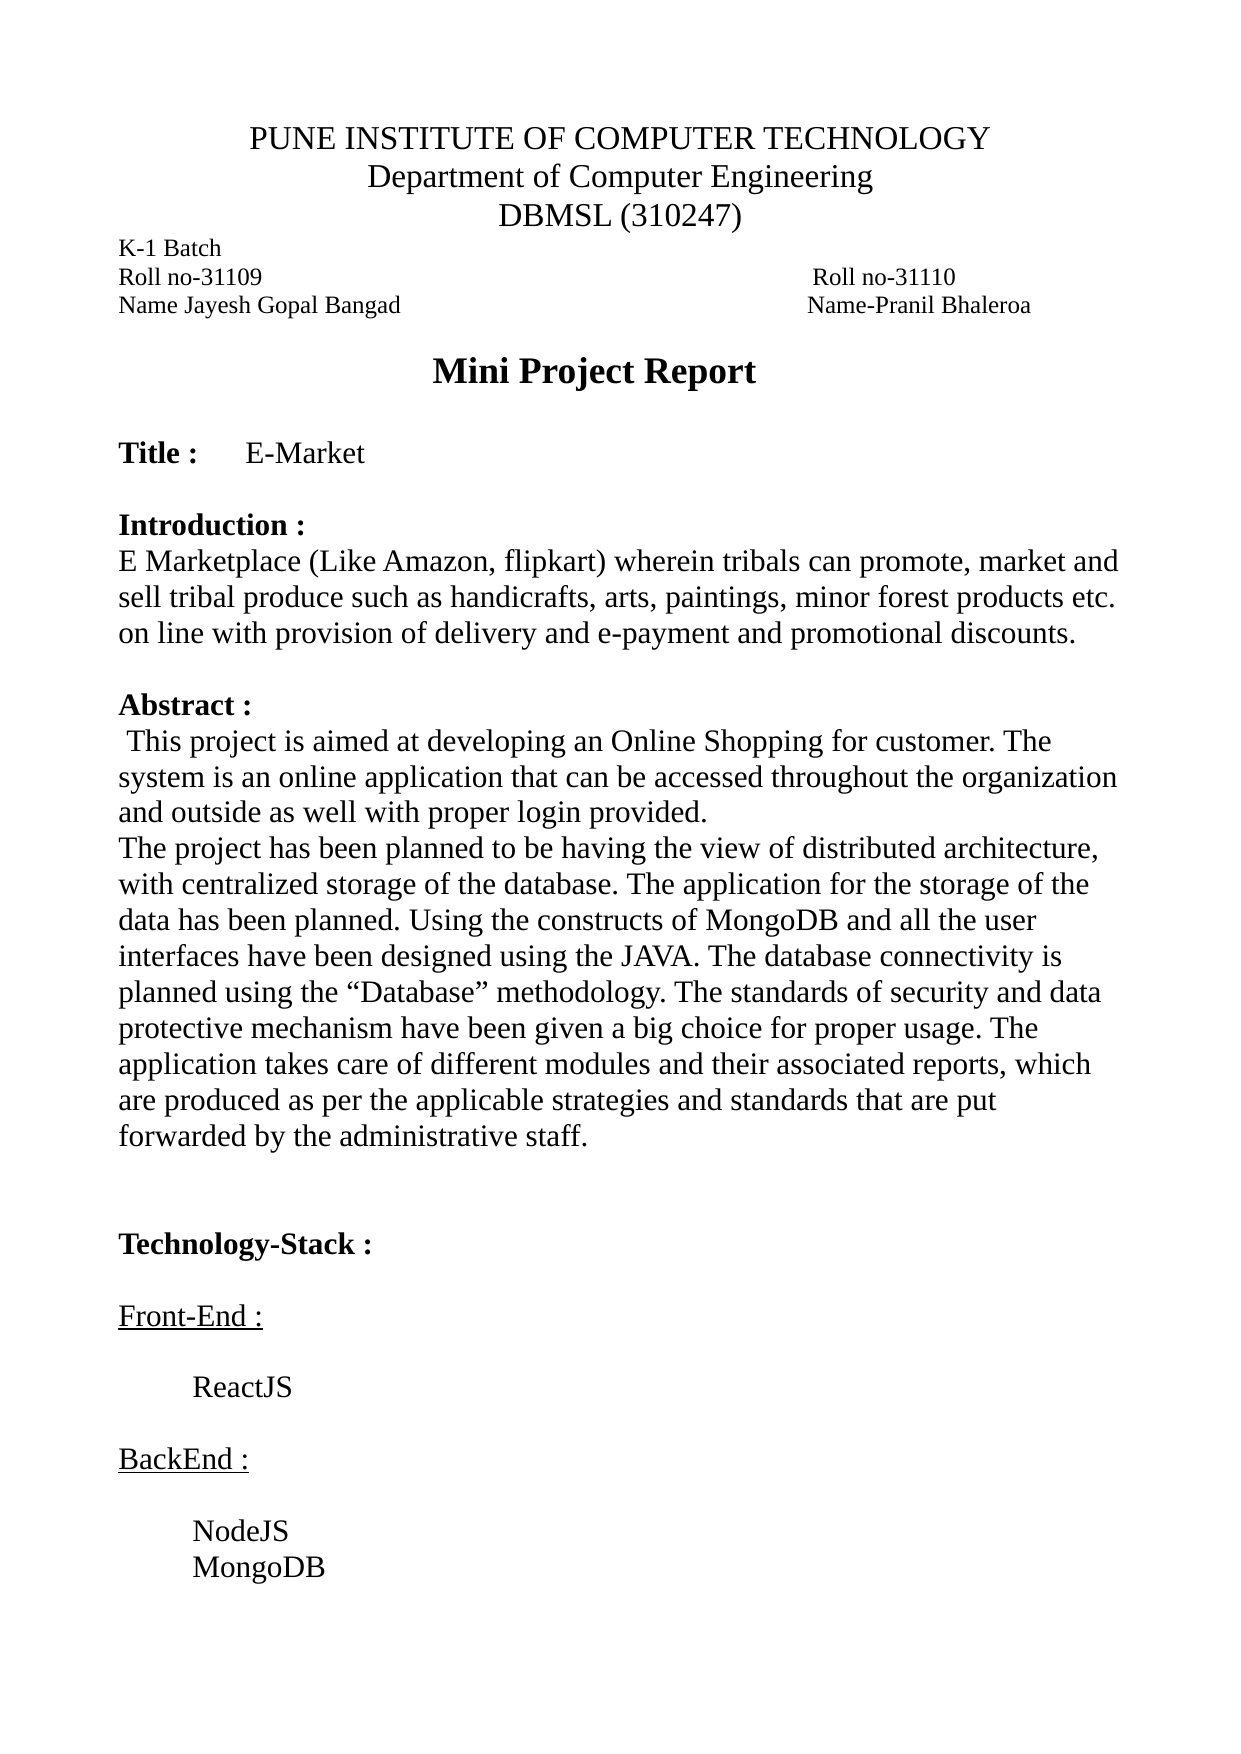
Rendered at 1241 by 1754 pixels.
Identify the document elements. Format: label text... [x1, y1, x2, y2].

text Front-End : [118, 1297, 1122, 1333]
text Introduction : [118, 506, 1122, 542]
text BackEnd : [118, 1441, 1122, 1477]
text Title : E-Market [118, 434, 1122, 470]
text Technology-Stack : [118, 1225, 1122, 1261]
text DBMSL (310247) [118, 195, 1122, 233]
text Department of Computer Engineering [118, 156, 1122, 195]
text NodeJS [118, 1512, 1122, 1548]
text MongoDB [118, 1548, 1122, 1584]
text K-1 Batch Roll no-31109 Roll no-31110 [118, 233, 1122, 291]
text ReactJS [118, 1369, 1122, 1405]
text PUNE INSTITUTE OF COMPUTER TECHNOLOGY [118, 118, 1122, 156]
text E Marketplace (Like Amazon, flipkart) wherein tribals can promote, market and sell tribal produce such as handicrafts, arts, paintings, minor forest products etc. on line with provision of delivery and e-payment and promotional discounts. [118, 542, 1122, 650]
text Abstract : [118, 686, 1122, 722]
text Mini Project Report [118, 348, 1122, 391]
text Name Jayesh Gopal Bangad Name-Pranil Bhaleroa [118, 291, 1122, 319]
text This project is aimed at developing an Online Shopping for customer. The system is an online application that can be accessed throughout the organization and outside as well with proper login provided. The project has been planned to be having the view of distributed architecture, with centralized storage of the database. The application for the storage of the data has been planned. Using the constructs of MongoDB and all the user interfaces have been designed using the JAVA. The database connectivity is planned using the “Database” methodology. The standards of security and data protective mechanism have been given a big choice for proper usage. The application takes care of different modules and their associated reports, which are produced as per the applicable strategies and standards that are put forwarded by the administrative staff. [118, 722, 1122, 1153]
